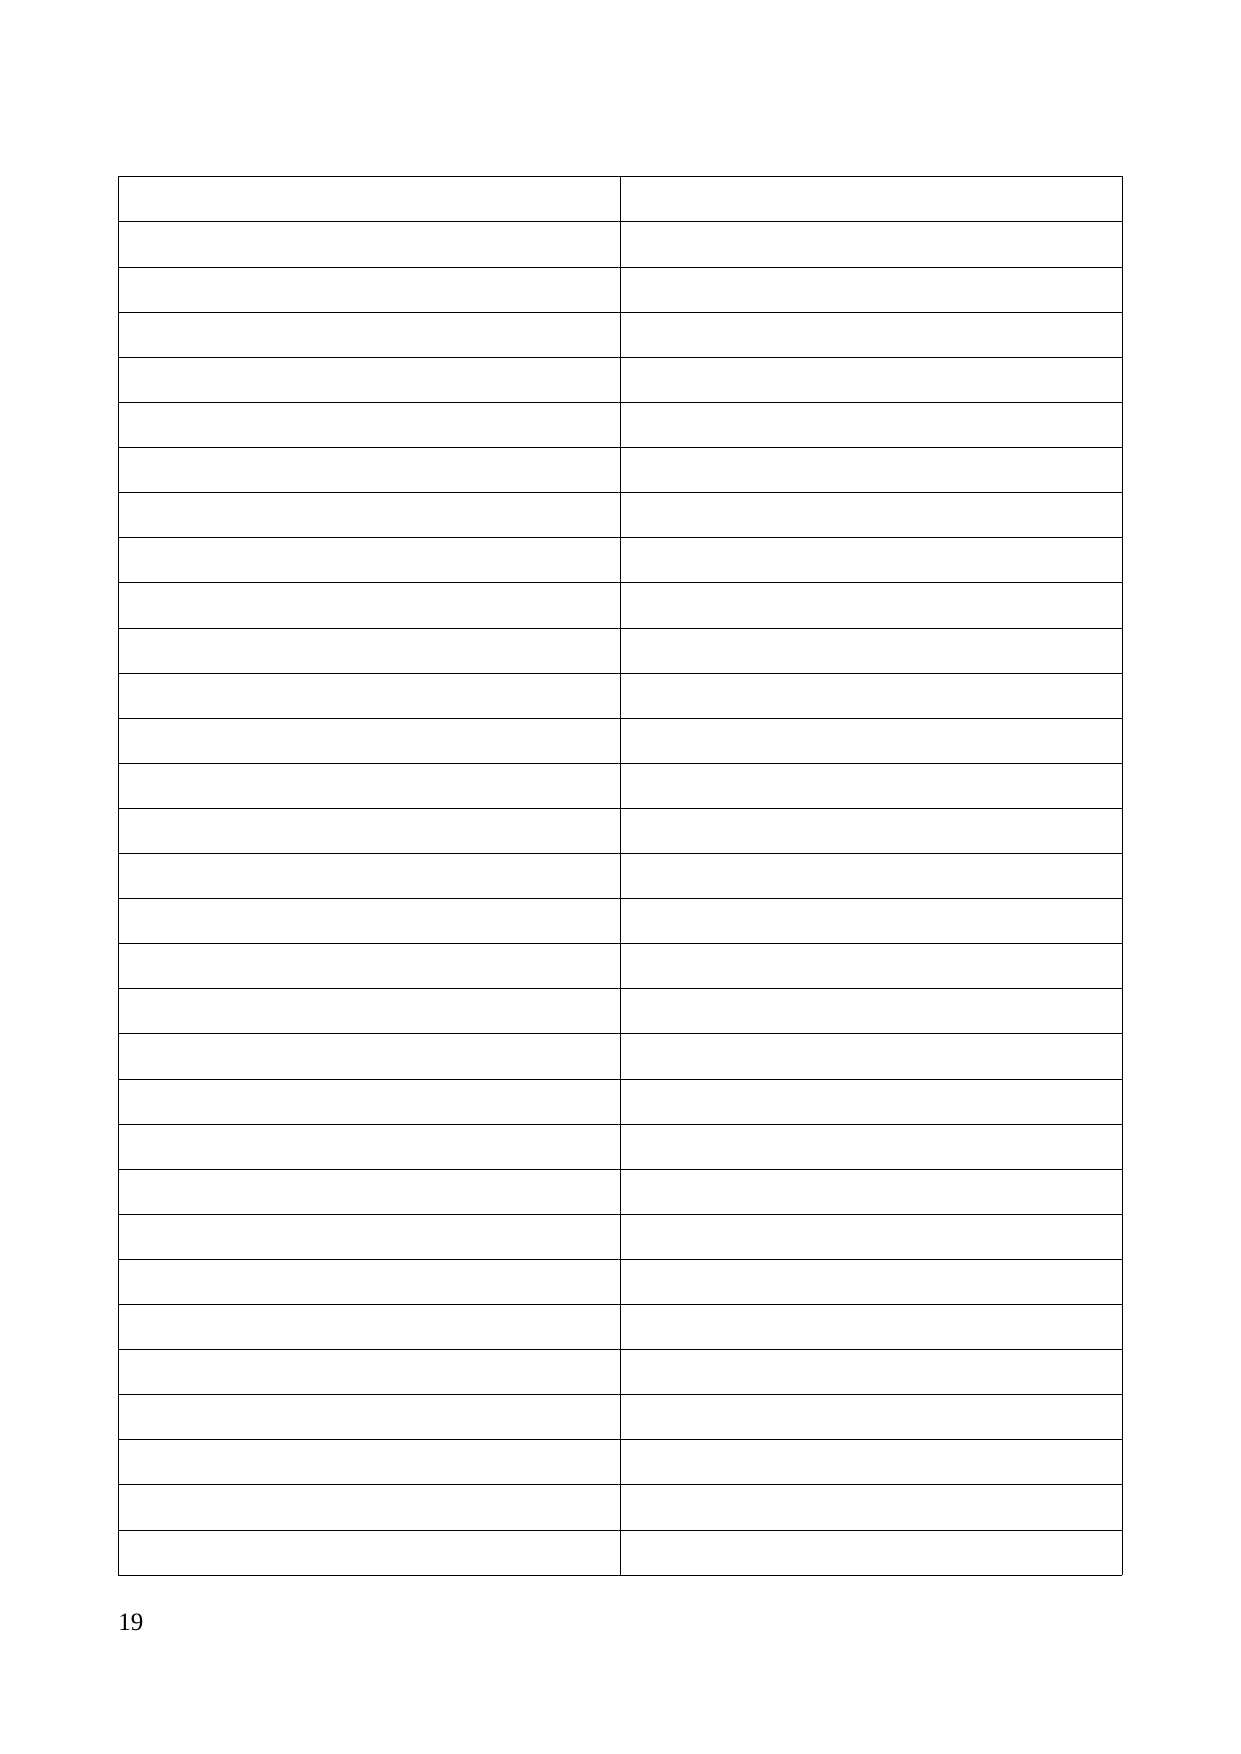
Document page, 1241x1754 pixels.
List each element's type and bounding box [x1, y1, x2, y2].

table_cell [621, 1485, 1122, 1529]
table_cell [621, 989, 1122, 1033]
table_cell [621, 1215, 1122, 1259]
table_cell [621, 177, 1122, 221]
table_cell [119, 358, 620, 402]
table_cell [119, 1531, 620, 1574]
table_cell [119, 1215, 620, 1259]
table_cell [119, 493, 620, 537]
table_cell [621, 1260, 1122, 1304]
table_cell [119, 1440, 620, 1484]
table_cell [119, 809, 620, 853]
table_cell [119, 719, 620, 763]
table_cell [621, 583, 1122, 627]
table_cell [119, 674, 620, 718]
table_cell [119, 538, 620, 582]
table_cell [621, 448, 1122, 492]
table_cell [119, 1395, 620, 1439]
table_cell [621, 358, 1122, 402]
table_cell [621, 854, 1122, 898]
table_cell [119, 1485, 620, 1529]
table_cell [621, 809, 1122, 853]
table_cell [621, 1305, 1122, 1349]
table_cell [119, 944, 620, 988]
table_cell [621, 1034, 1122, 1078]
table_cell [119, 899, 620, 943]
table_cell [119, 1034, 620, 1078]
table_cell [119, 629, 620, 672]
table_cell [119, 222, 620, 267]
table_cell [621, 313, 1122, 357]
table_cell [119, 313, 620, 357]
table_cell [621, 899, 1122, 943]
table_cell [621, 1080, 1122, 1123]
table_cell [119, 1170, 620, 1214]
table_cell [621, 944, 1122, 988]
table_cell [119, 583, 620, 627]
table_cell [621, 403, 1122, 447]
table_cell [621, 493, 1122, 537]
table_cell [621, 674, 1122, 718]
table_cell [621, 1440, 1122, 1484]
table_cell [621, 222, 1122, 267]
table_cell [119, 1125, 620, 1169]
table_cell [621, 719, 1122, 763]
table_cell [119, 177, 620, 221]
table_cell [119, 764, 620, 808]
table_cell [119, 1350, 620, 1394]
table_cell [621, 1395, 1122, 1439]
table_cell [621, 1170, 1122, 1214]
table_cell [621, 538, 1122, 582]
table_cell [621, 268, 1122, 312]
table_cell [621, 1531, 1122, 1574]
table_cell [119, 1260, 620, 1304]
table_cell [119, 1080, 620, 1123]
table_cell [621, 629, 1122, 672]
table_cell [119, 854, 620, 898]
table_cell [119, 989, 620, 1033]
table_cell [119, 448, 620, 492]
table_cell [621, 1350, 1122, 1394]
table_cell [119, 403, 620, 447]
table_cell [119, 268, 620, 312]
table_cell [621, 1125, 1122, 1169]
table_cell [119, 1305, 620, 1349]
table_cell [621, 764, 1122, 808]
